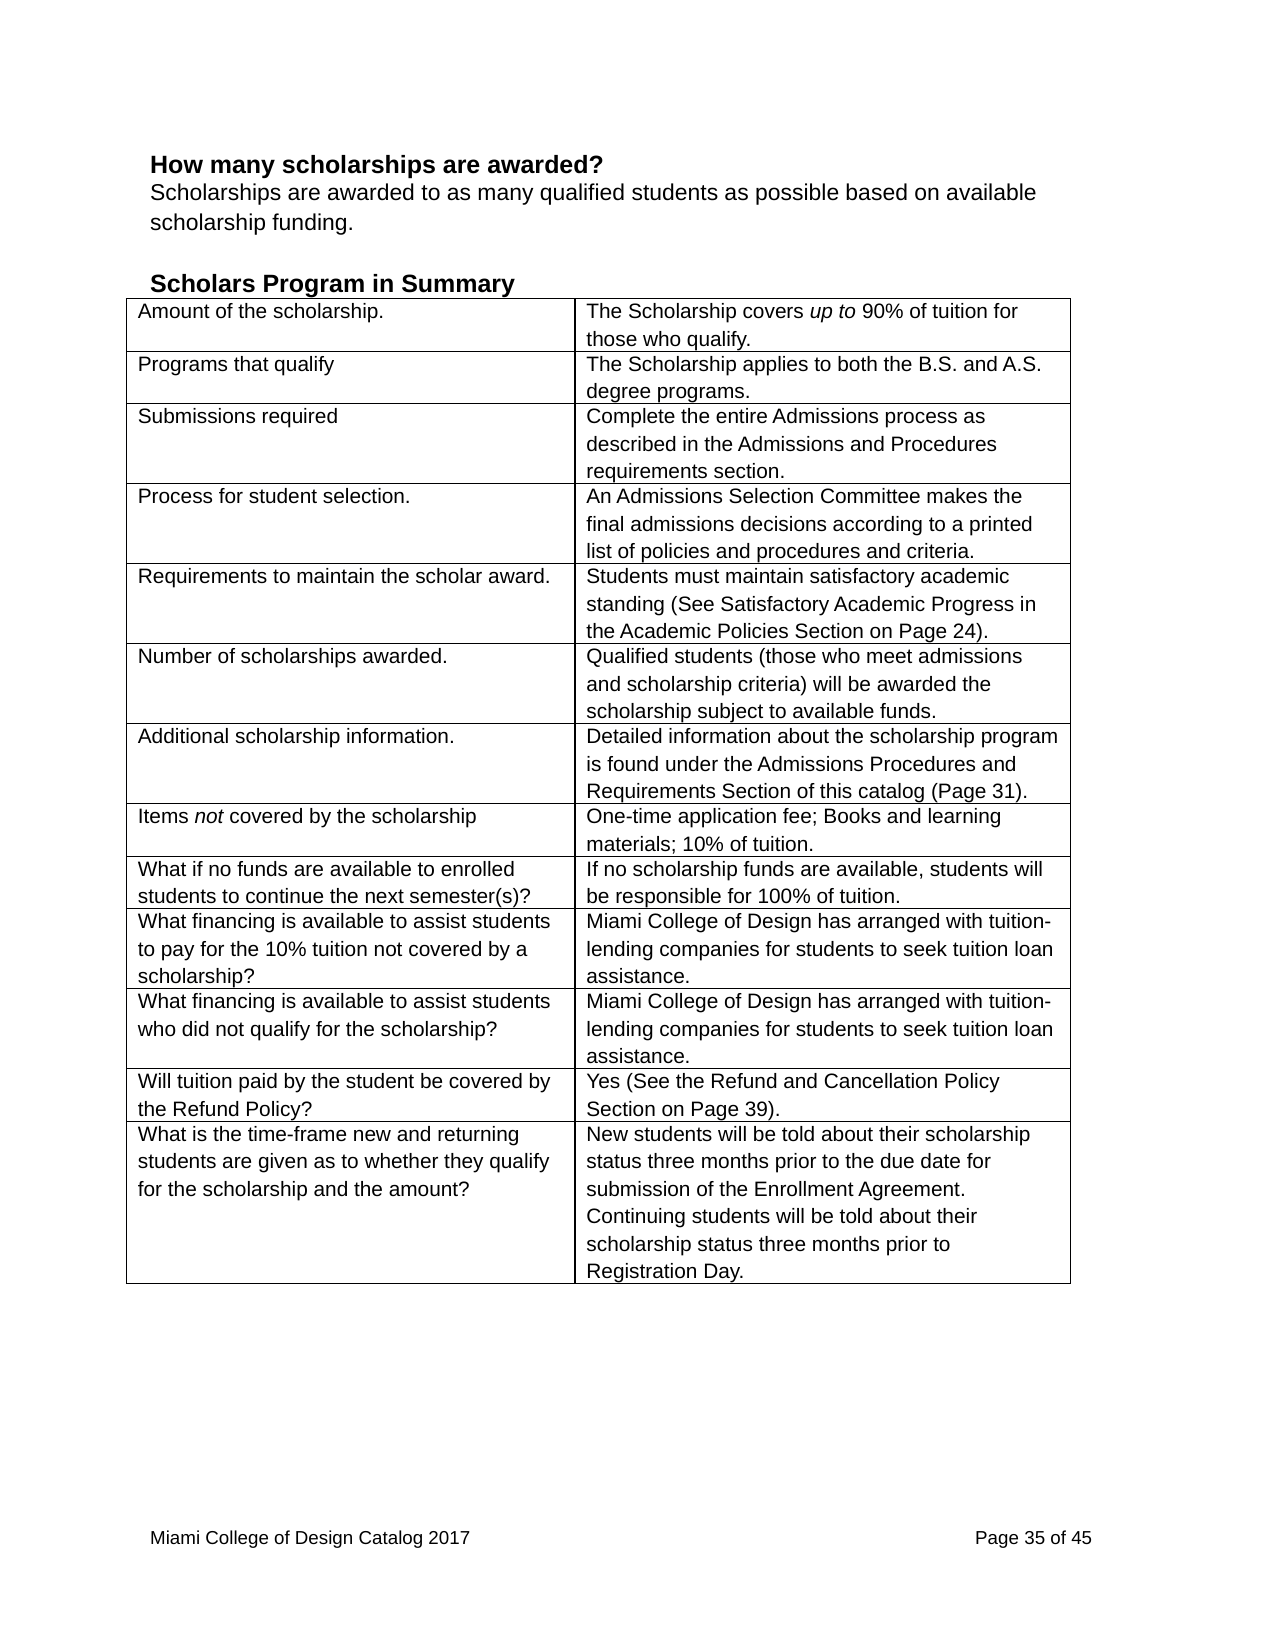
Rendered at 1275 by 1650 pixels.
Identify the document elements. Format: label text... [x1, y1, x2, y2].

table_cell What is the time-frame new and returning students are given as to whether they qualify for the scholarship and the amount? [127, 1122, 574, 1283]
table_cell One-time application fee; Books and learning materials; 10% of tuition. [576, 804, 1070, 856]
table_cell Qualified students (those who meet admissions and scholarship criteria) will be awarded the scholarship subject to available funds. [576, 644, 1070, 723]
table_cell New students will be told about their scholarship status three months prior to the due date for submission of the Enrollment Agreement. Continuing students will be told about their scholarship status three months prior to Registration Day. [576, 1122, 1070, 1283]
table_cell Detailed information about the scholarship program is found under the Admissions Procedures and Requirements Section of this catalog (Page 31). [576, 724, 1070, 803]
table_cell Process for student selection. [127, 484, 574, 563]
table_cell Submissions required [127, 404, 574, 483]
table_cell Students must maintain satisfactory academic standing (See Satisfactory Academic Progress in the Academic Policies Section on Page 24). [576, 564, 1070, 643]
table_cell Number of scholarships awarded. [127, 644, 574, 723]
table_cell Items not covered by the scholarship [127, 804, 574, 856]
table_cell Programs that qualify [127, 352, 574, 403]
table_cell Complete the entire Admissions process as described in the Admissions and Procedures requirements section. [576, 404, 1070, 483]
table_cell Yes (See the Refund and Cancellation Policy Section on Page 39). [576, 1069, 1070, 1121]
table_cell An Admissions Selection Committee makes the final admissions decisions according to a printed list of policies and procedures and criteria. [576, 484, 1070, 563]
subtitle Scholars Program in Summary [150, 269, 1125, 298]
table_cell Miami College of Design has arranged with tuition-lending companies for students to seek tuition loan assistance. [576, 989, 1070, 1068]
table_cell What financing is available to assist students to pay for the 10% tuition not covered by a scholarship? [127, 909, 574, 988]
text Scholarships are awarded to as many qualified students as possible based on available scholarship funding. [150, 179, 1125, 235]
table_cell If no scholarship funds are available, students will be responsible for 100% of tuition. [576, 857, 1070, 908]
table_cell What if no funds are available to enrolled students to continue the next semester(s)? [127, 857, 574, 908]
table_header Amount of the scholarship. [127, 299, 574, 351]
subtitle How many scholarships are awarded? [150, 150, 1125, 179]
table_header The Scholarship covers up to 90% of tuition for those who qualify. [576, 299, 1070, 351]
table_cell What financing is available to assist students who did not qualify for the scholarship? [127, 989, 574, 1068]
table_cell Additional scholarship information. [127, 724, 574, 803]
table_cell Miami College of Design has arranged with tuition-lending companies for students to seek tuition loan assistance. [576, 909, 1070, 988]
table_cell The Scholarship applies to both the B.S. and A.S. degree programs. [576, 352, 1070, 403]
table_cell Requirements to maintain the scholar award. [127, 564, 574, 643]
table_cell Will tuition paid by the student be covered by the Refund Policy? [127, 1069, 574, 1121]
